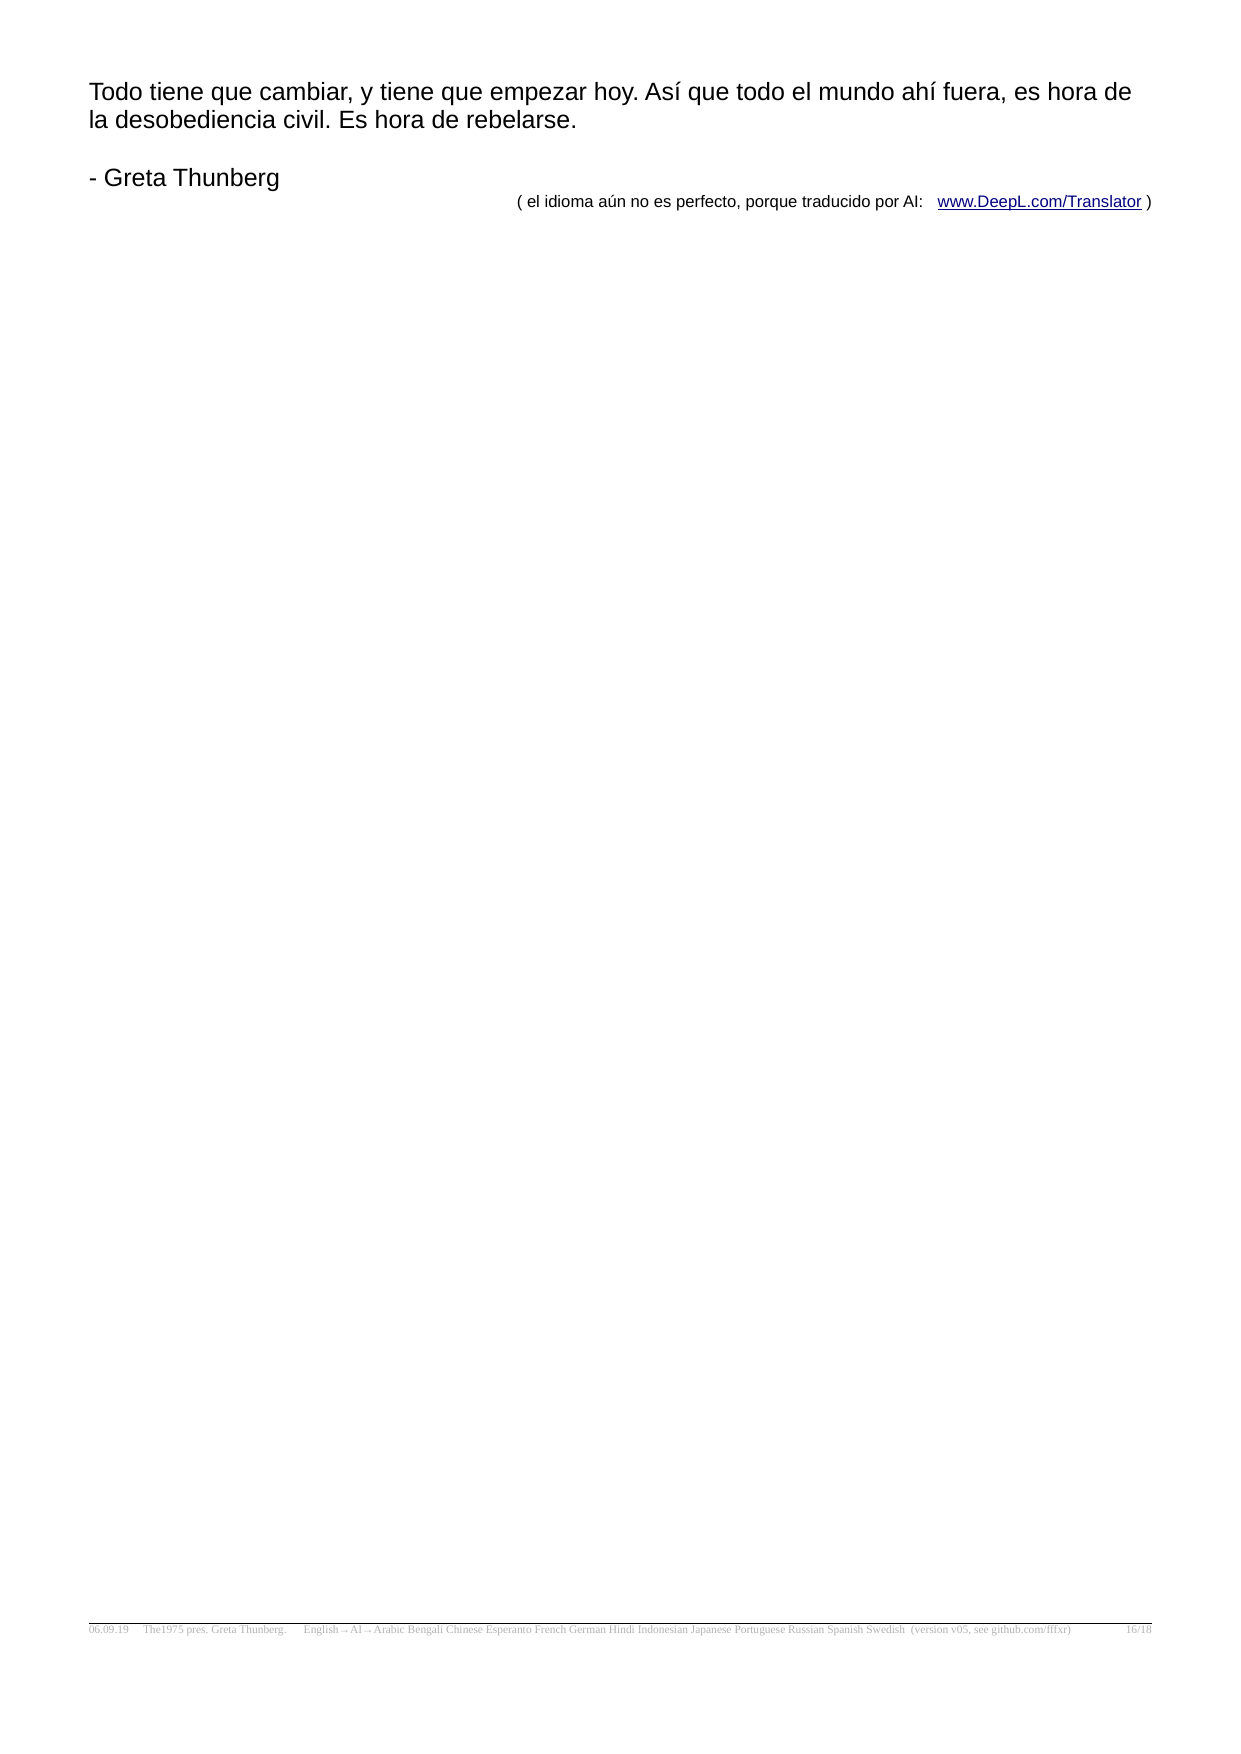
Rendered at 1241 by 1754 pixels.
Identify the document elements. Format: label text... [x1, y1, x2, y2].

text Todo tiene que cambiar, y tiene que empezar hoy. Así que todo el mundo ahí fuera, es hora de la desobediencia civil. Es hora de rebelarse. [88, 77, 1152, 134]
text - Greta Thunberg [88, 163, 1152, 192]
text ( el idioma aún no es perfecto, porque traducido por AI: www.DeepL.com/Translator ) [88, 192, 1152, 211]
